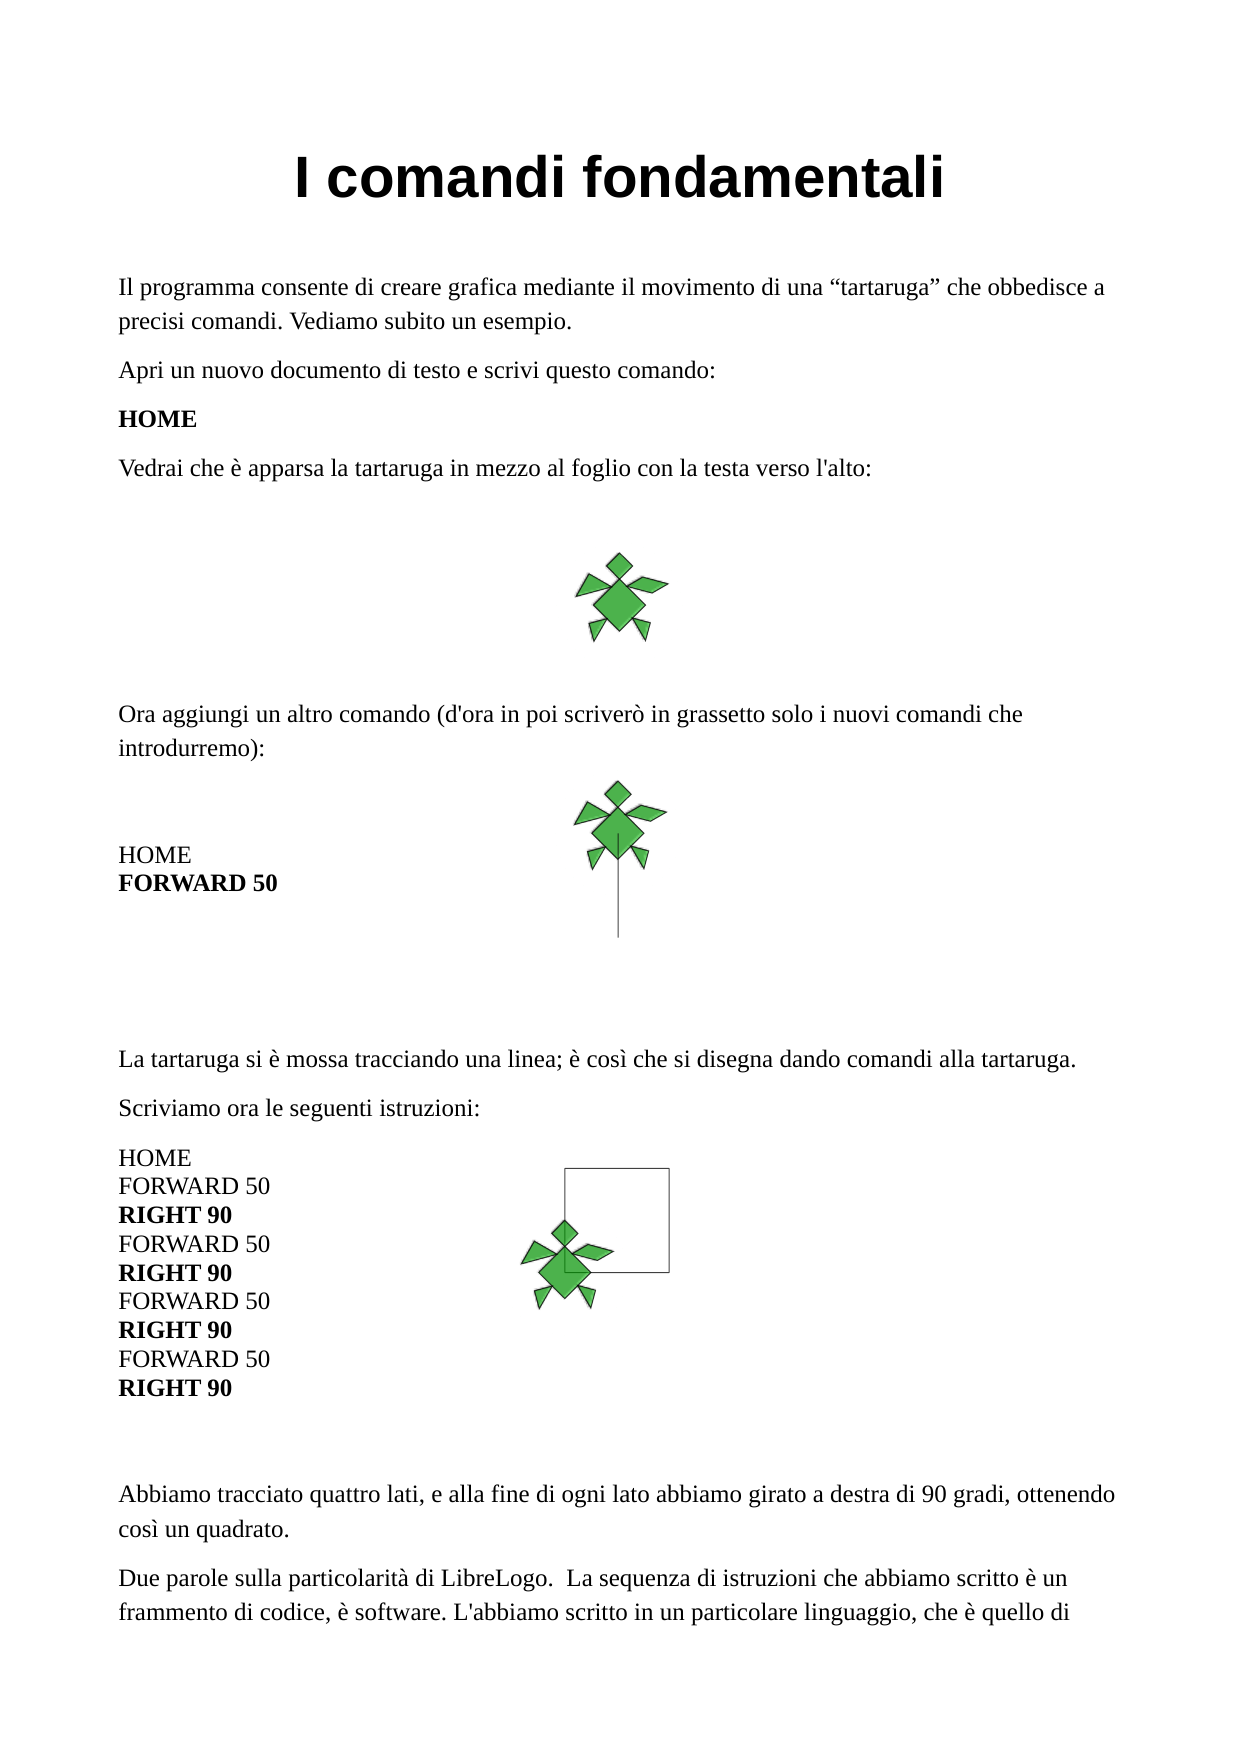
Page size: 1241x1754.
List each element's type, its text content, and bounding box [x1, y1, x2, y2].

text [634, 840, 1122, 868]
text Apri un nuovo documento di testo e scrivi questo comando: [118, 355, 1122, 384]
text Vedrai che è apparsa la tartaruga in mezzo al foglio con la testa verso l'alto: [118, 453, 1122, 482]
text [619, 850, 640, 868]
text RIGHT 90 [118, 1200, 564, 1229]
text FORWARD 50 [118, 1229, 561, 1258]
text HOME [118, 840, 600, 868]
text Ora aggiungi un altro comando (d'ora in poi scriverò in grassetto solo i nuovi comandi che introdurremo): [118, 699, 1122, 762]
text FORWARD 50 [118, 1171, 564, 1200]
text Scriviamo ora le seguenti istruzioni: [118, 1093, 1122, 1122]
text HOME [118, 1143, 1122, 1171]
text [619, 868, 1122, 897]
text La tartaruga si è mossa tracciando una linea; è così che si disegna dando comandi alla tartaruga. [118, 1044, 1122, 1073]
text RIGHT 90 [118, 1315, 1122, 1344]
text FORWARD 50 [118, 1344, 1122, 1373]
text [595, 850, 617, 868]
title I comandi fondamentali [118, 143, 1122, 210]
text [670, 1229, 1122, 1258]
text HOME [118, 404, 1122, 433]
text [670, 1200, 1122, 1229]
text RIGHT 90 [118, 1258, 549, 1286]
text Due parole sulla particolarità di LibreLogo. La sequenza di istruzioni che abbiamo scritto è un frammento di codice, è software. L'abbiamo scritto in un particolare linguaggio, che è quello di [118, 1563, 1122, 1626]
text Abbiamo tracciato quattro lati, e alla fine di ogni lato abbiamo girato a destra di 90 gradi, ottenendo così un quadrato. [118, 1479, 1122, 1542]
text [581, 1258, 1122, 1286]
text RIGHT 90 [118, 1373, 1122, 1401]
text FORWARD 50 [118, 868, 617, 897]
text FORWARD 50 [118, 1286, 1122, 1315]
text Il programma consente di creare grafica mediante il movimento di una “tartaruga” che obbedisce a precisi comandi. Vediamo subito un esempio. [118, 272, 1122, 335]
text [670, 1171, 1122, 1200]
